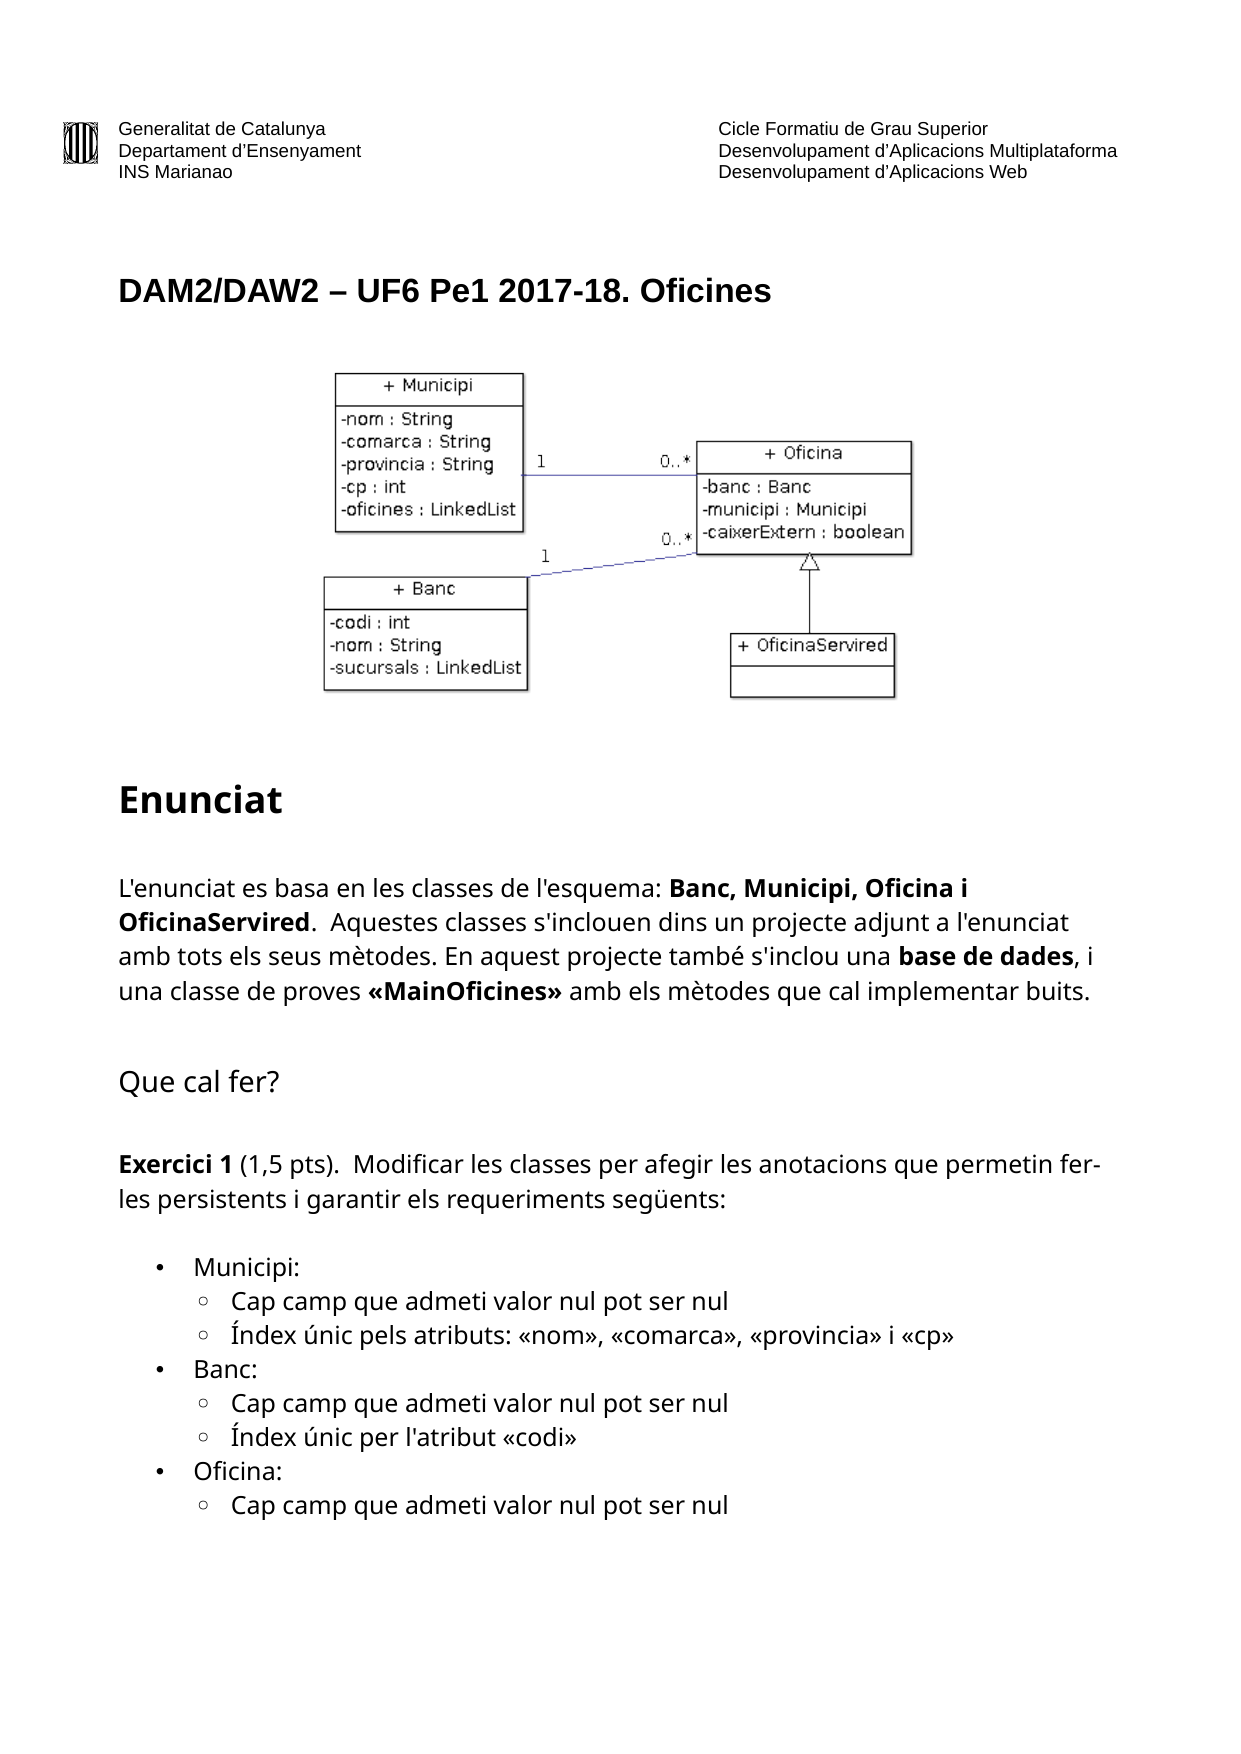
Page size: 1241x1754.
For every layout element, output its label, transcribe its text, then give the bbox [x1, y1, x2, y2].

list Cap camp que admeti valor nul pot ser nul [193, 1386, 1122, 1420]
list Índex únic pels atributs: «nom», «comarca», «provincia» i «cp» [193, 1317, 1122, 1352]
text Exercici 1 (1,5 pts). Modificar les classes per afegir les anotacions que permetin fer-les persistents i garantir els requeriments següents: [118, 1147, 1122, 1215]
list Índex únic per l'atribut «codi» [193, 1420, 1122, 1454]
list Oficina: [156, 1454, 1122, 1488]
subtitle Enunciat [118, 773, 1122, 824]
list Cap camp que admeti valor nul pot ser nul [193, 1283, 1122, 1317]
list Municipi: [156, 1249, 1122, 1283]
subtitle DAM2/DAW2 – UF6 Pe1 2017-18. Oficines [118, 271, 1122, 310]
list Cap camp que admeti valor nul pot ser nul [193, 1488, 1122, 1522]
text L'enunciat es basa en les classes de l'esquema: Banc, Municipi, Oficina i OficinaServired. Aquestes classes s'inclouen dins un projecte adjunt a l'enunciat amb tots els seus mètodes. En aquest projecte també s'inclou una base de dades, i una classe de proves «MainOficines» amb els mètodes que cal implementar buits. [118, 871, 1122, 1007]
picture [301, 356, 939, 715]
list Banc: [156, 1352, 1122, 1386]
subtitle Que cal fer? [118, 1061, 1122, 1101]
